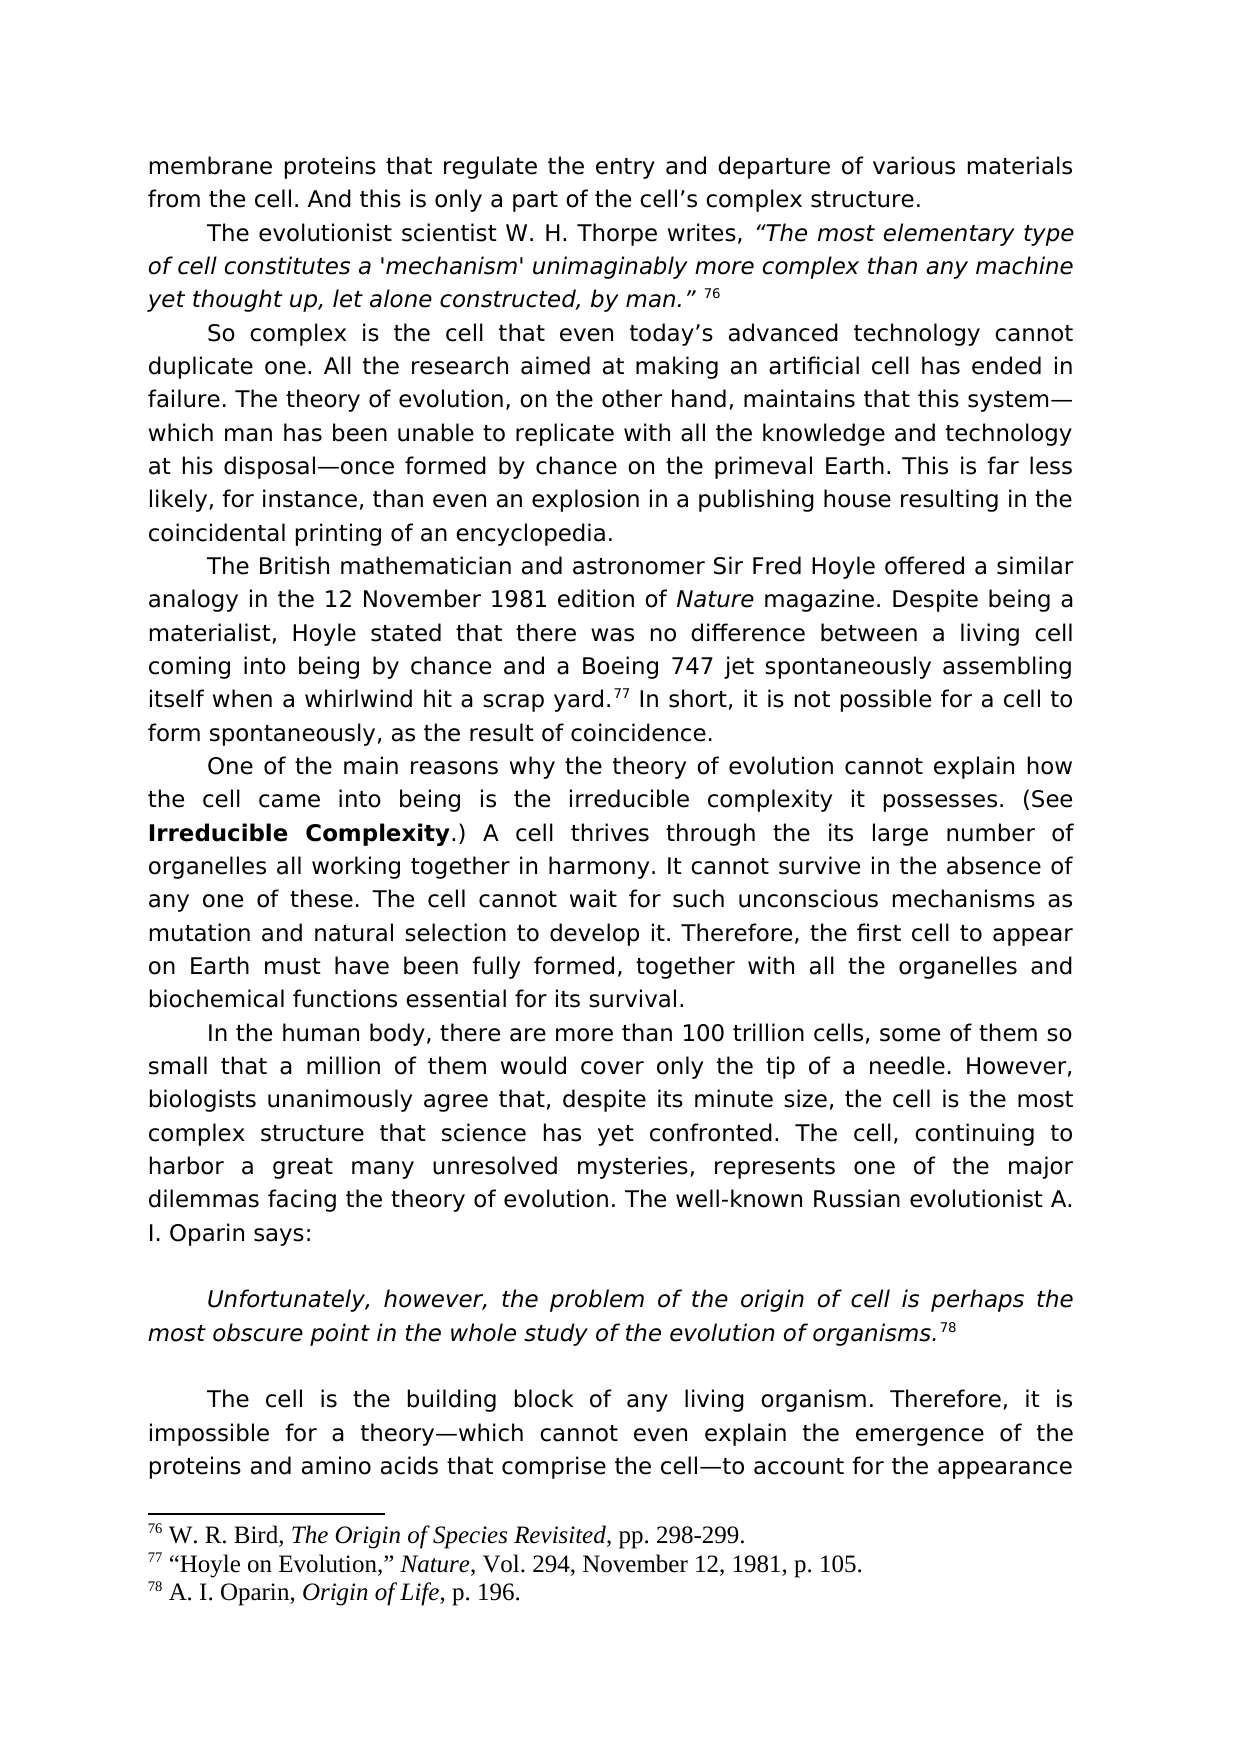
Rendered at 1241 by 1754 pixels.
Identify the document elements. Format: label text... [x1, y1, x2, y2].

text In the human body, there are more than 100 trillion cells, some of them so small that a million of them would cover only the tip of a needle. However, biologists unanimously agree that, despite its minute size, the cell is the most complex structure that science has yet confronted. The cell, continuing to harbor a great many unresolved mysteries, represents one of the major dilemmas facing the theory of evolution. The well-known Russian evolutionist A. I. Oparin says: [148, 1014, 1075, 1248]
text A. I. Oparin, Origin of Life, p. 196. [148, 1577, 1092, 1606]
text One of the main reasons why the theory of evolution cannot explain how the cell came into being is the irreducible complexity it possesses. (See Irreducible Complexity.) A cell thrives through the its large number of organelles all working together in harmony. It cannot survive in the absence of any one of these. The cell cannot wait for such unconscious mechanisms as mutation and natural selection to develop it. Therefore, the first cell to appear on Earth must have been fully formed, together with all the organelles and biochemical functions essential for its survival. [148, 748, 1075, 1014]
text So complex is the cell that even today’s advanced technology cannot duplicate one. All the research aimed at making an artificial cell has ended in failure. The theory of evolution, on the other hand, maintains that this system—which man has been unable to replicate with all the knowledge and technology at his disposal—once formed by chance on the primeval Earth. This is far less likely, for instance, than even an explosion in a publishing house resulting in the coincidental printing of an encyclopedia. [148, 314, 1075, 548]
text The cell is the building block of any living organism. Therefore, it is impossible for a theory—which cannot even explain the emergence of the proteins and amino acids that comprise the cell—to account for the appearance [148, 1381, 1075, 1481]
text “Hoyle on Evolution,” Nature, Vol. 294, November 12, 1981, p. 105. [148, 1549, 1092, 1577]
text membrane proteins that regulate the entry and departure of various materials from the cell. And this is only a part of the cell’s complex structure. [148, 148, 1075, 214]
text The British mathematician and astronomer Sir Fred Hoyle offered a similar analogy in the 12 November 1981 edition of Nature magazine. Despite being a materialist, Hoyle stated that there was no difference between a living cell coming into being by chance and a Boeing 747 jet spontaneously assembling itself when a whirlwind hit a scrap yard. In short, it is not possible for a cell to form spontaneously, as the result of coincidence. [148, 548, 1075, 748]
text Unfortunately, however, the problem of the origin of cell is perhaps the most obscure point in the whole study of the evolution of organisms. [148, 1281, 1075, 1348]
text The evolutionist scientist W. H. Thorpe writes, “The most elementary type of cell constitutes a 'mechanism' unimaginably more complex than any machine yet thought up, let alone constructed, by man.” [148, 214, 1075, 314]
text W. R. Bird, The Origin of Species Revisited, pp. 298-299. [148, 1520, 1092, 1549]
